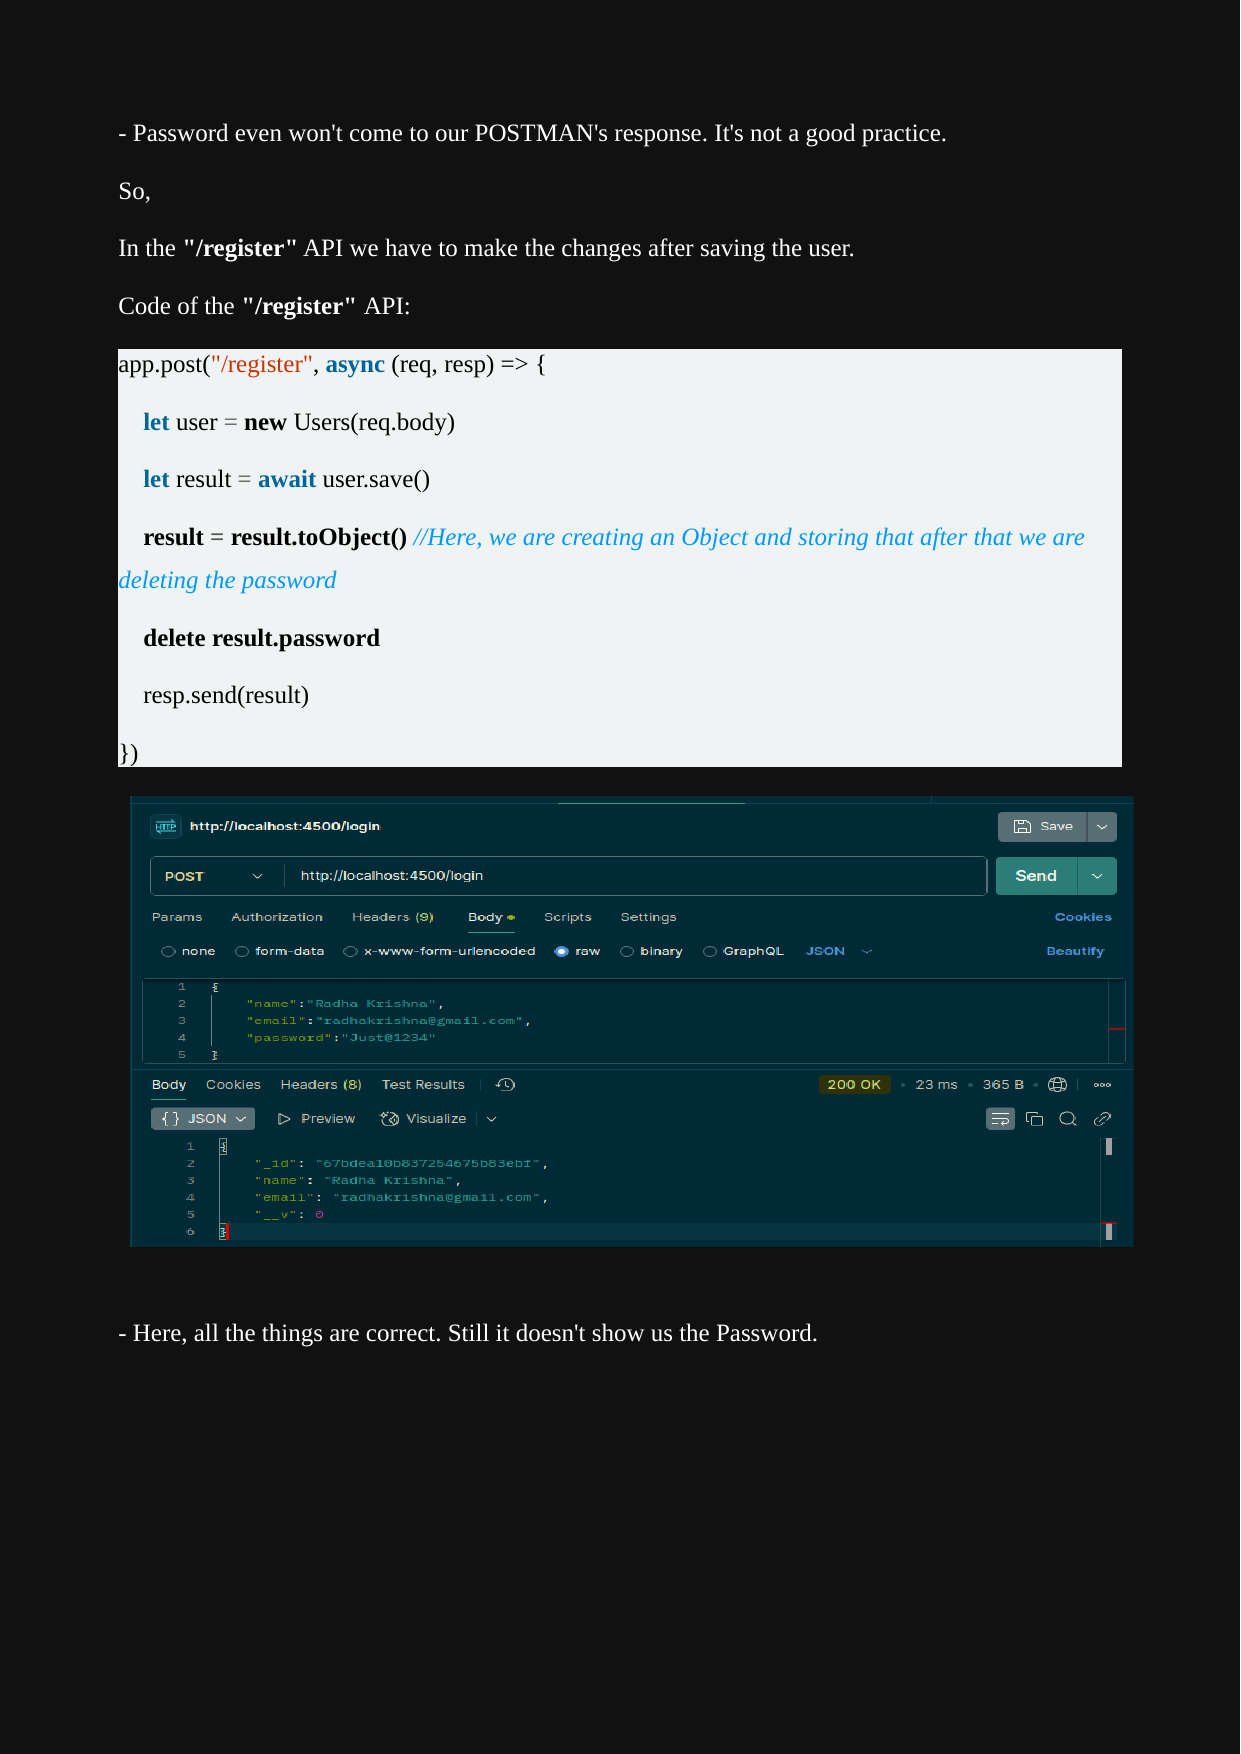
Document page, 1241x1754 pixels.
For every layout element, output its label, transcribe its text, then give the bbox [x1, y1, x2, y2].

picture [987, 1108, 1014, 1129]
picture [365, 823, 375, 832]
picture [206, 823, 213, 832]
picture [741, 950, 750, 957]
picture [345, 1117, 353, 1122]
text - Here, all the things are correct. Still it doesn't show us the Password. [118, 1318, 1122, 1347]
text }) [118, 738, 1122, 767]
picture [282, 825, 292, 829]
picture [820, 1076, 890, 1093]
picture [256, 823, 270, 829]
picture [1054, 950, 1076, 954]
picture [143, 979, 1125, 991]
picture [272, 1196, 282, 1200]
text result = result.toObject() //Here, we are creating an Object and storing that after that we are deleting the password [118, 522, 1122, 594]
picture [516, 948, 524, 954]
picture [151, 815, 181, 838]
picture [152, 1108, 254, 1129]
picture [220, 1139, 226, 1154]
picture [567, 914, 573, 923]
text - Password even won't come to our POSTMAN's response. It's not a good practice. [118, 118, 1122, 147]
picture [999, 813, 1116, 841]
text delete result.password [118, 623, 1122, 652]
picture [1092, 914, 1102, 920]
text In the "/register" API we have to make the changes after saving the user. [118, 233, 1122, 262]
picture [277, 1179, 292, 1183]
picture [1107, 1139, 1111, 1154]
picture [555, 947, 568, 956]
picture [231, 822, 241, 829]
picture [232, 1081, 238, 1088]
picture [220, 1223, 1116, 1239]
text resp.send(result) [118, 681, 1122, 709]
picture [1080, 914, 1088, 920]
picture [448, 871, 457, 879]
picture [997, 858, 1116, 894]
picture [469, 872, 477, 881]
picture [473, 948, 482, 954]
picture [379, 950, 392, 954]
text let result = await user.save() [118, 464, 1122, 493]
picture [403, 1081, 409, 1088]
picture [356, 825, 362, 832]
picture [304, 823, 311, 829]
picture [350, 1081, 356, 1088]
picture [341, 871, 348, 879]
picture [385, 914, 392, 920]
picture [832, 948, 839, 954]
picture [368, 872, 377, 879]
text app.post("/register", async (req, resp) => { [118, 349, 1122, 378]
text let user = new Users(req.body) [118, 407, 1122, 435]
text So, [118, 176, 1122, 204]
picture [343, 822, 353, 829]
picture [441, 1115, 450, 1122]
text Code of the "/register" API: [118, 291, 1122, 320]
picture [397, 872, 403, 879]
